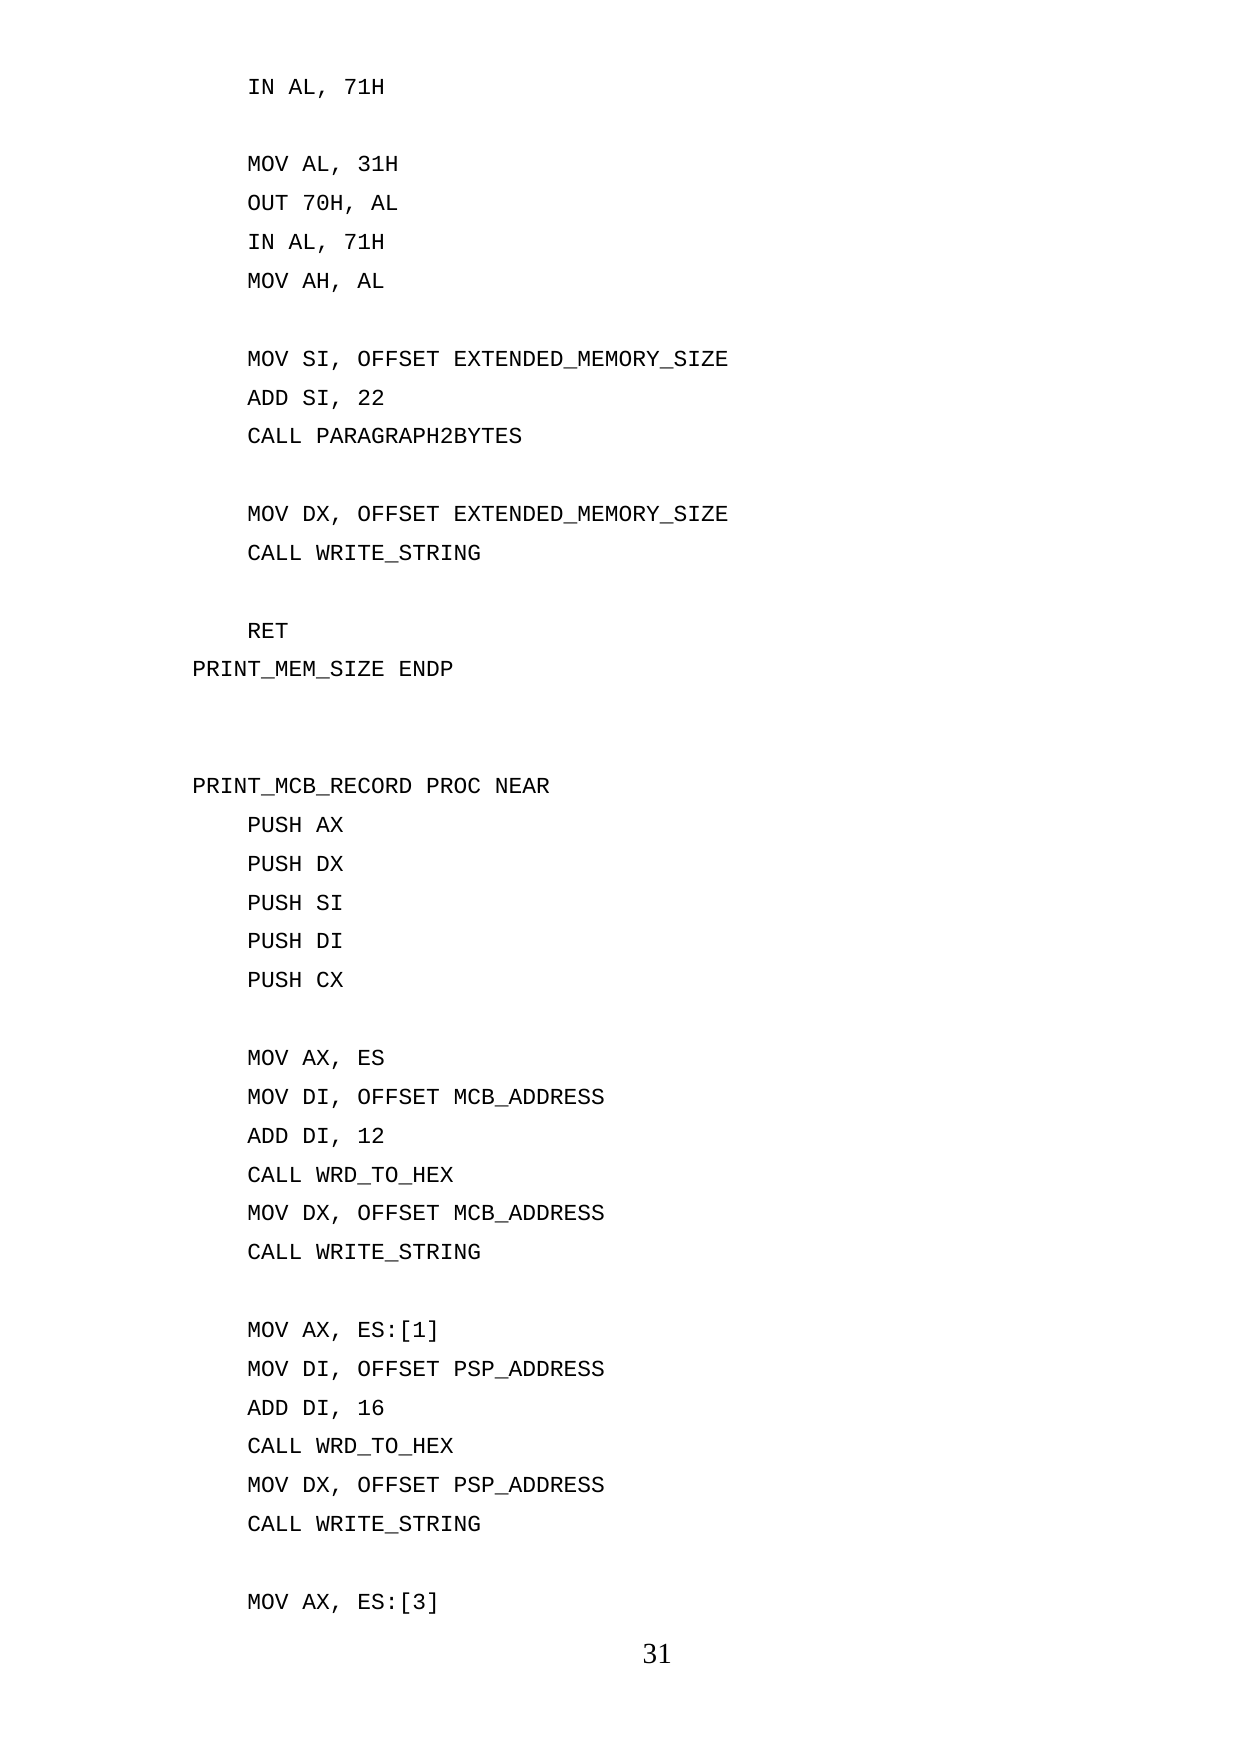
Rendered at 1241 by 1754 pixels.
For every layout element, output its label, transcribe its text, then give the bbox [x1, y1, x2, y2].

text MOV AX, ES:[1] [118, 1318, 1122, 1344]
text PUSH AX [118, 813, 1122, 839]
text CALL WRITE_STRING [118, 1513, 1122, 1538]
text PRINT_MEM_SIZE ENDP [118, 658, 1122, 684]
text MOV AL, 31H [118, 153, 1122, 179]
text MOV SI, OFFSET EXTENDED_MEMORY_SIZE [118, 347, 1122, 373]
text MOV DI, OFFSET PSP_ADDRESS [118, 1357, 1122, 1383]
text MOV DX, OFFSET PSP_ADDRESS [118, 1474, 1122, 1500]
text CALL PARAGRAPH2BYTES [118, 425, 1122, 451]
text PUSH SI [118, 891, 1122, 917]
text RET [118, 619, 1122, 645]
text MOV DX, OFFSET EXTENDED_MEMORY_SIZE [118, 502, 1122, 528]
text MOV AX, ES:[3] [118, 1590, 1122, 1616]
text ADD DI, 12 [118, 1124, 1122, 1150]
text ADD DI, 16 [118, 1396, 1122, 1422]
text CALL WRITE_STRING [118, 1241, 1122, 1267]
text IN AL, 71H [118, 230, 1122, 256]
text OUT 70H, AL [118, 192, 1122, 217]
text PUSH DI [118, 930, 1122, 956]
text PUSH CX [118, 969, 1122, 994]
text PRINT_MCB_RECORD PROC NEAR [118, 774, 1122, 800]
text CALL WRITE_STRING [118, 541, 1122, 567]
text CALL WRD_TO_HEX [118, 1435, 1122, 1461]
text MOV AX, ES [118, 1046, 1122, 1072]
text MOV DX, OFFSET MCB_ADDRESS [118, 1202, 1122, 1228]
text ADD SI, 22 [118, 386, 1122, 412]
text IN AL, 71H [118, 75, 1122, 101]
text MOV DI, OFFSET MCB_ADDRESS [118, 1085, 1122, 1111]
text CALL WRD_TO_HEX [118, 1163, 1122, 1189]
text MOV AH, AL [118, 269, 1122, 295]
text PUSH DX [118, 852, 1122, 878]
